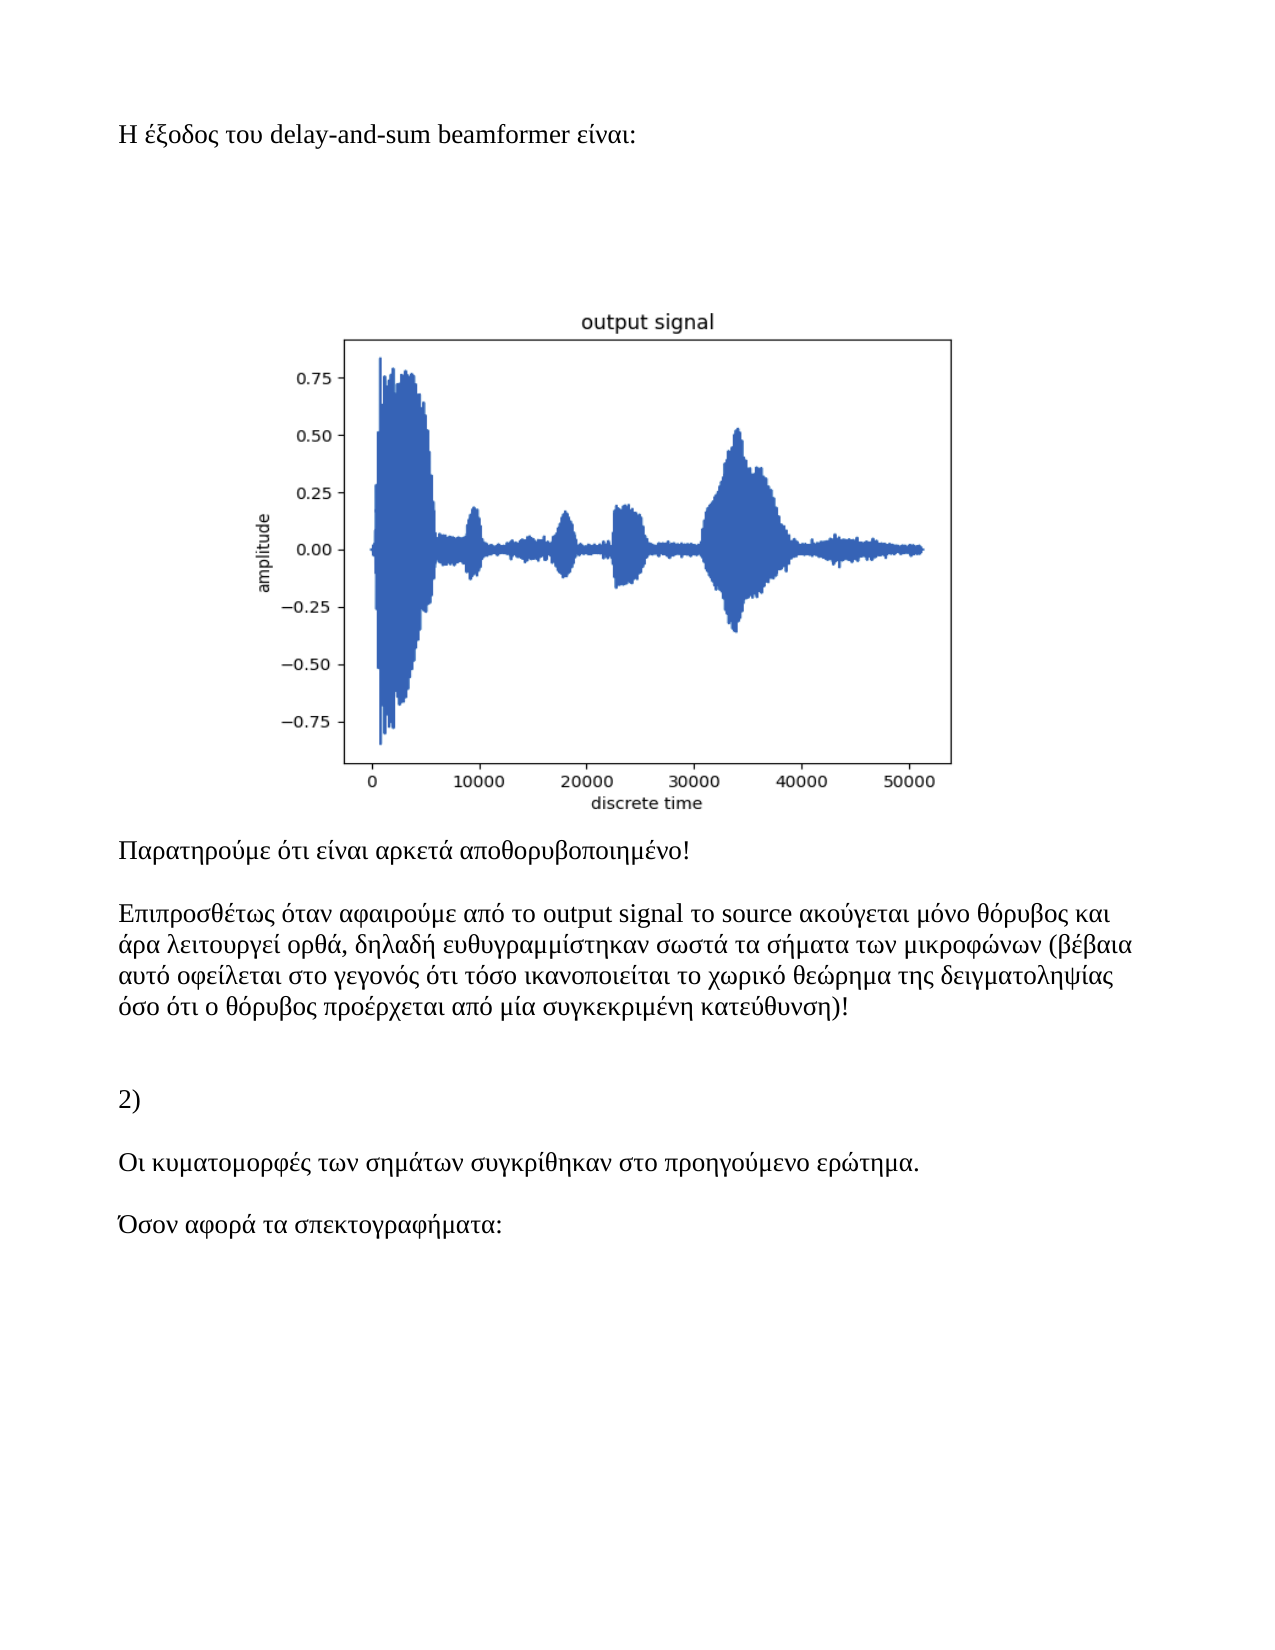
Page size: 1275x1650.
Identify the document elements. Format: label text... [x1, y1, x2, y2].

text 2) [118, 1084, 1157, 1115]
text Η έξοδος του delay-and-sum beamformer είναι: [118, 118, 1157, 149]
text Παρατηρούμε ότι είναι αρκετά αποθορυβοποιημένο! [118, 834, 1157, 866]
text Όσον αφορά τα σπεκτογραφήματα: [118, 1208, 1157, 1239]
text Επιπροσθέτως όταν αφαιρούμε από το output signal το source ακούγεται μόνο θόρυβος και άρα λειτουργεί ορθά, δηλαδή ευθυγραμμίστηκαν σωστά τα σήματα των μικροφώνων (βέβαια αυτό οφείλεται στο γεγονός ότι τόσο ικανοποιείται το χωρικό θεώρημα της δειγματοληψίας όσο ότι ο θόρυβος προέρχεται από μία συγκεκριμένη κατεύθυνση)! [118, 897, 1157, 1021]
text Οι κυματομορφές των σημάτων συγκρίθηκαν στο προηγούμενο ερώτημα. [118, 1146, 1157, 1177]
picture [246, 273, 1029, 824]
